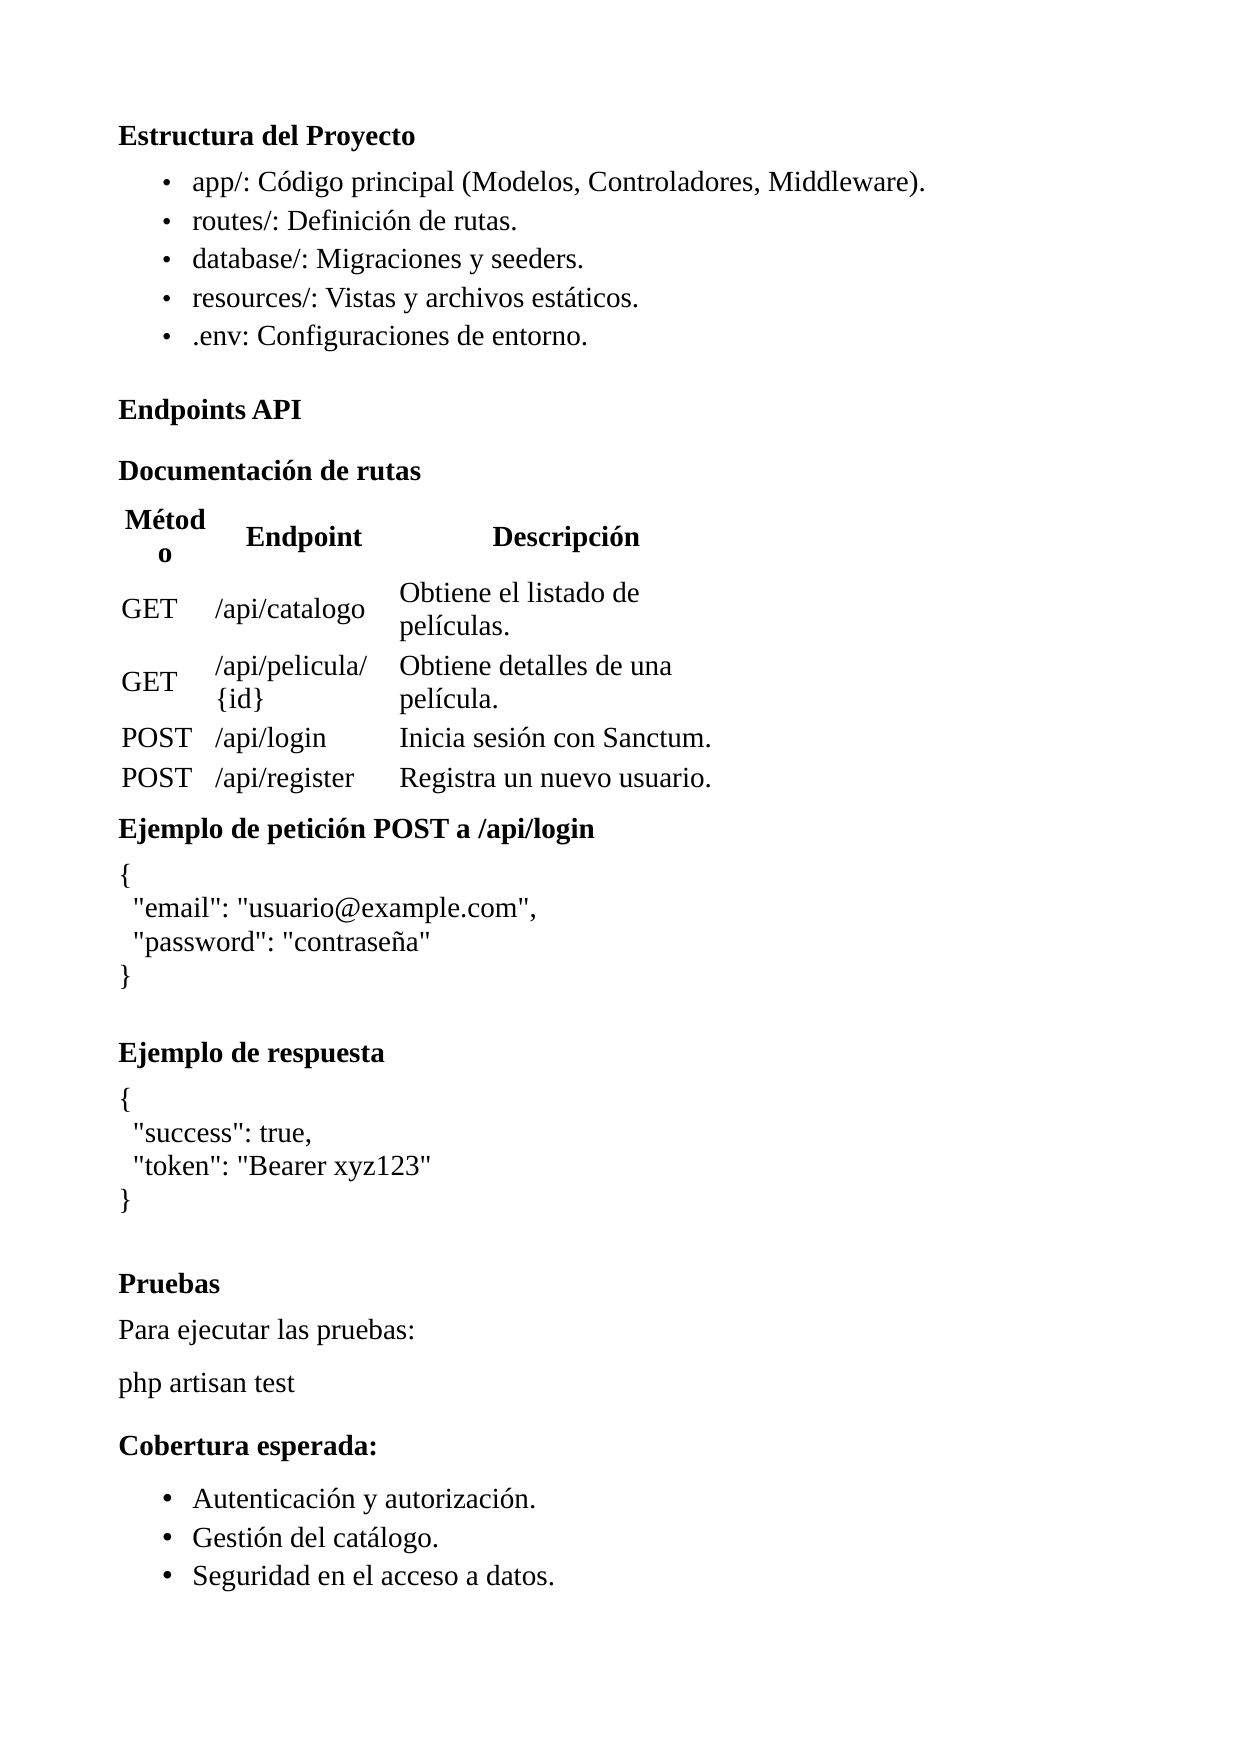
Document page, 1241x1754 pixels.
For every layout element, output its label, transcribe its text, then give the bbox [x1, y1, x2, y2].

table_cell /api/login [212, 718, 396, 757]
subtitle Endpoints API [118, 392, 1122, 426]
table_cell POST [118, 757, 212, 796]
text Cobertura esperada: [118, 1428, 1122, 1462]
table_cell /api/catalogo [212, 572, 396, 645]
table_cell GET [118, 572, 212, 645]
table_header Método [118, 499, 212, 572]
text "token": "Bearer xyz123" [118, 1148, 1122, 1182]
text Para ejecutar las pruebas: [118, 1312, 1122, 1345]
list Autenticación y autorización. [162, 1481, 1122, 1515]
text { [118, 857, 1122, 891]
list database/: Migraciones y seeders. [162, 241, 1122, 275]
list resources/: Vistas y archivos estáticos. [162, 280, 1122, 313]
table_cell /api/pelicula/{id} [212, 645, 396, 718]
subtitle Estructura del Proyecto [118, 118, 1122, 152]
table_cell GET [118, 645, 212, 718]
table_header Descripción [396, 499, 736, 572]
subtitle Ejemplo de petición POST a /api/login [118, 811, 1122, 844]
list .env: Configuraciones de entorno. [162, 318, 1122, 352]
text } [118, 1182, 1122, 1216]
subtitle Documentación de rutas [118, 453, 1122, 486]
table_cell Inicia sesión con Sanctum. [396, 718, 736, 757]
table_cell Registra un nuevo usuario. [396, 757, 736, 796]
text "email": "usuario@example.com", [118, 891, 1122, 924]
list app/: Código principal (Modelos, Controladores, Middleware). [162, 164, 1122, 198]
table_header Endpoint [212, 499, 396, 572]
text { [118, 1081, 1122, 1115]
subtitle Ejemplo de respuesta [118, 1035, 1122, 1069]
table_cell Obtiene el listado de películas. [396, 572, 736, 645]
text } [118, 958, 1122, 991]
list Gestión del catálogo. [162, 1520, 1122, 1553]
text "password": "contraseña" [118, 924, 1122, 958]
table_cell POST [118, 718, 212, 757]
table_cell /api/register [212, 757, 396, 796]
subtitle Pruebas [118, 1266, 1122, 1299]
text php artisan test [118, 1365, 1122, 1398]
text "success": true, [118, 1115, 1122, 1148]
list routes/: Definición de rutas. [162, 203, 1122, 236]
table_cell Obtiene detalles de una película. [396, 645, 736, 718]
list Seguridad en el acceso a datos. [162, 1558, 1122, 1592]
